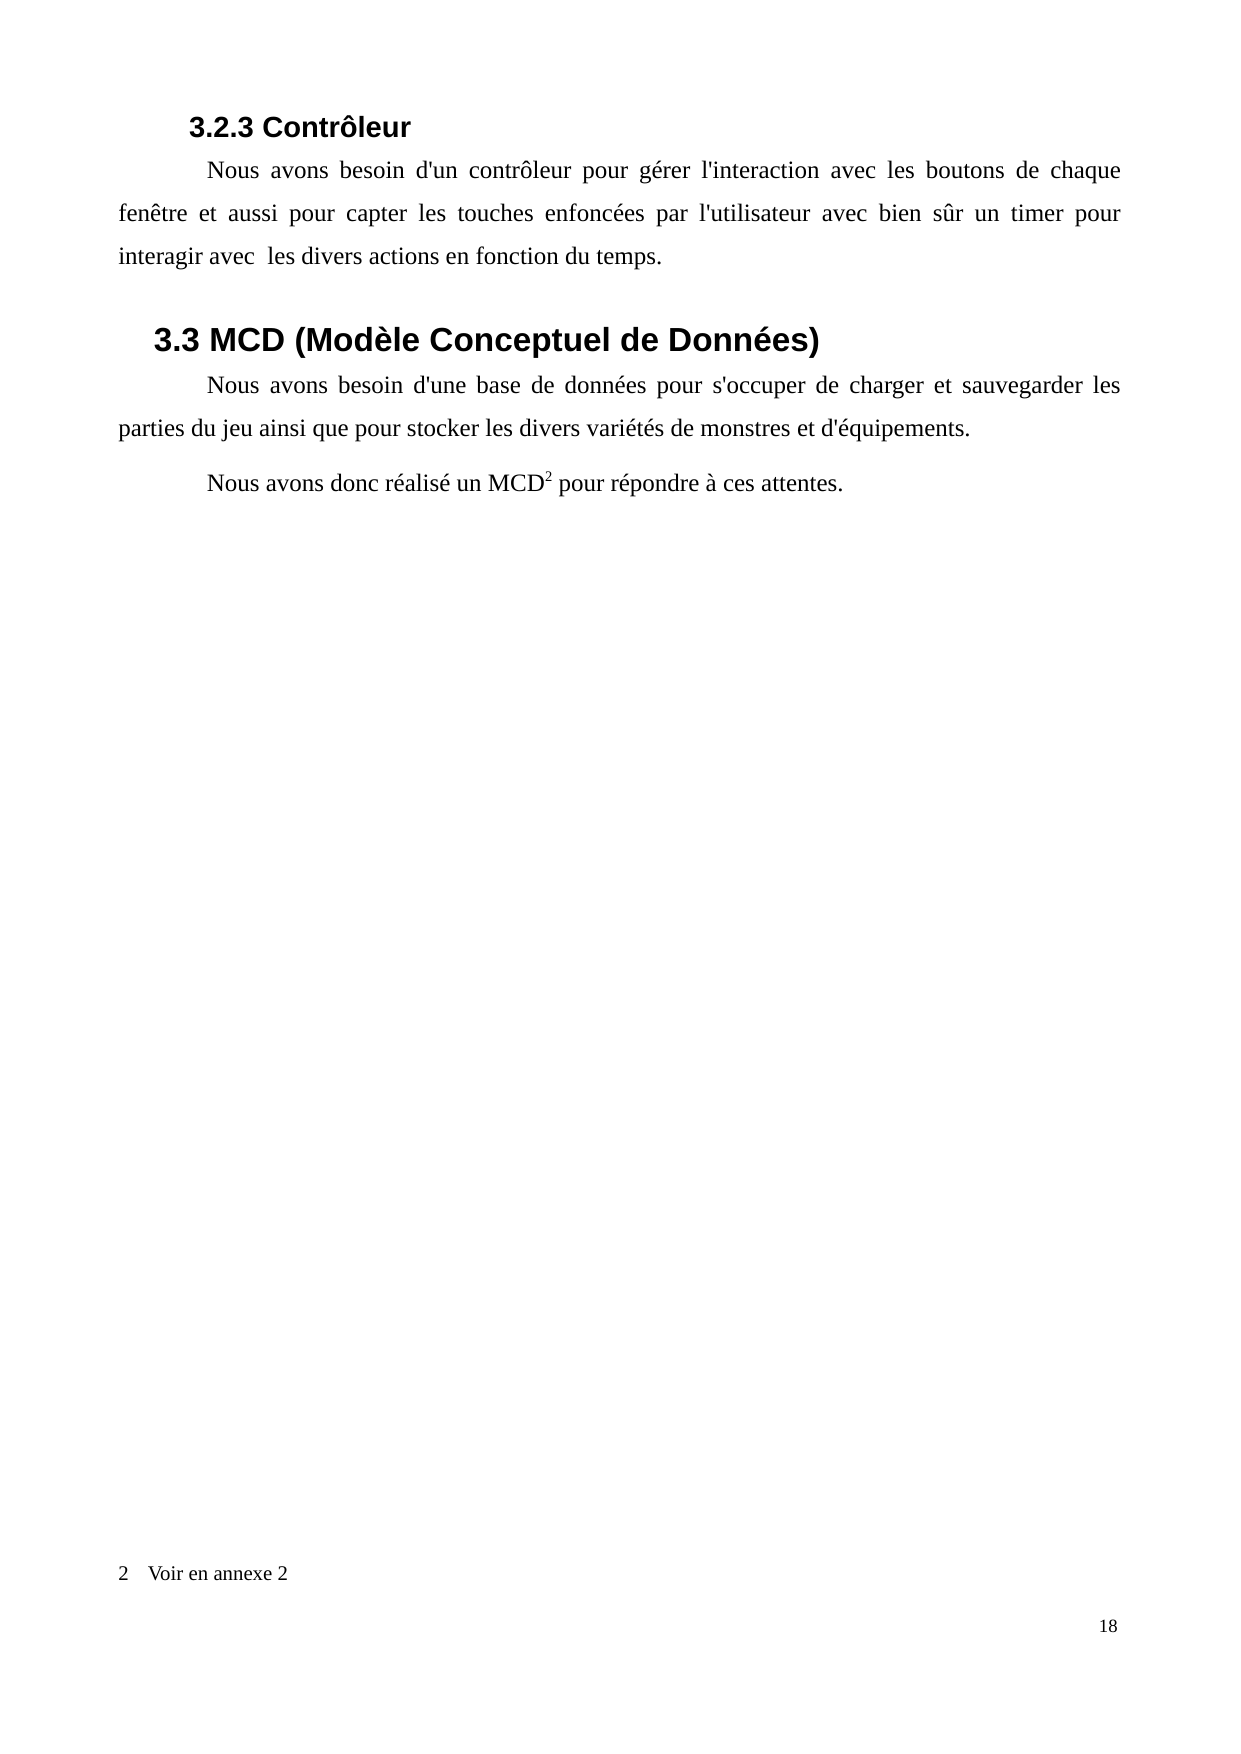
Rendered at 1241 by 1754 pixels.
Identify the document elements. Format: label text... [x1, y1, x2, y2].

subtitle MCD (Modèle Conceptuel de Données) [153, 320, 1104, 358]
text Nous avons donc réalisé un MCD pour répondre à ces attentes. [118, 468, 1122, 497]
text Nous avons besoin d'un contrôleur pour gérer l'interaction avec les boutons de chaque fenêtre et aussi pour capter les touches enfoncées par l'utilisateur avec bien sûr un timer pour interagir avec les divers actions en fonction du temps. [118, 155, 1122, 270]
text Nous avons besoin d'une base de données pour s'occuper de charger et sauvegarder les parties du jeu ainsi que pour stocker les divers variétés de monstres et d'équipements. [118, 370, 1122, 442]
subtitle Contrôleur [189, 110, 1122, 143]
text Voir en annexe 2 [118, 1561, 1122, 1585]
